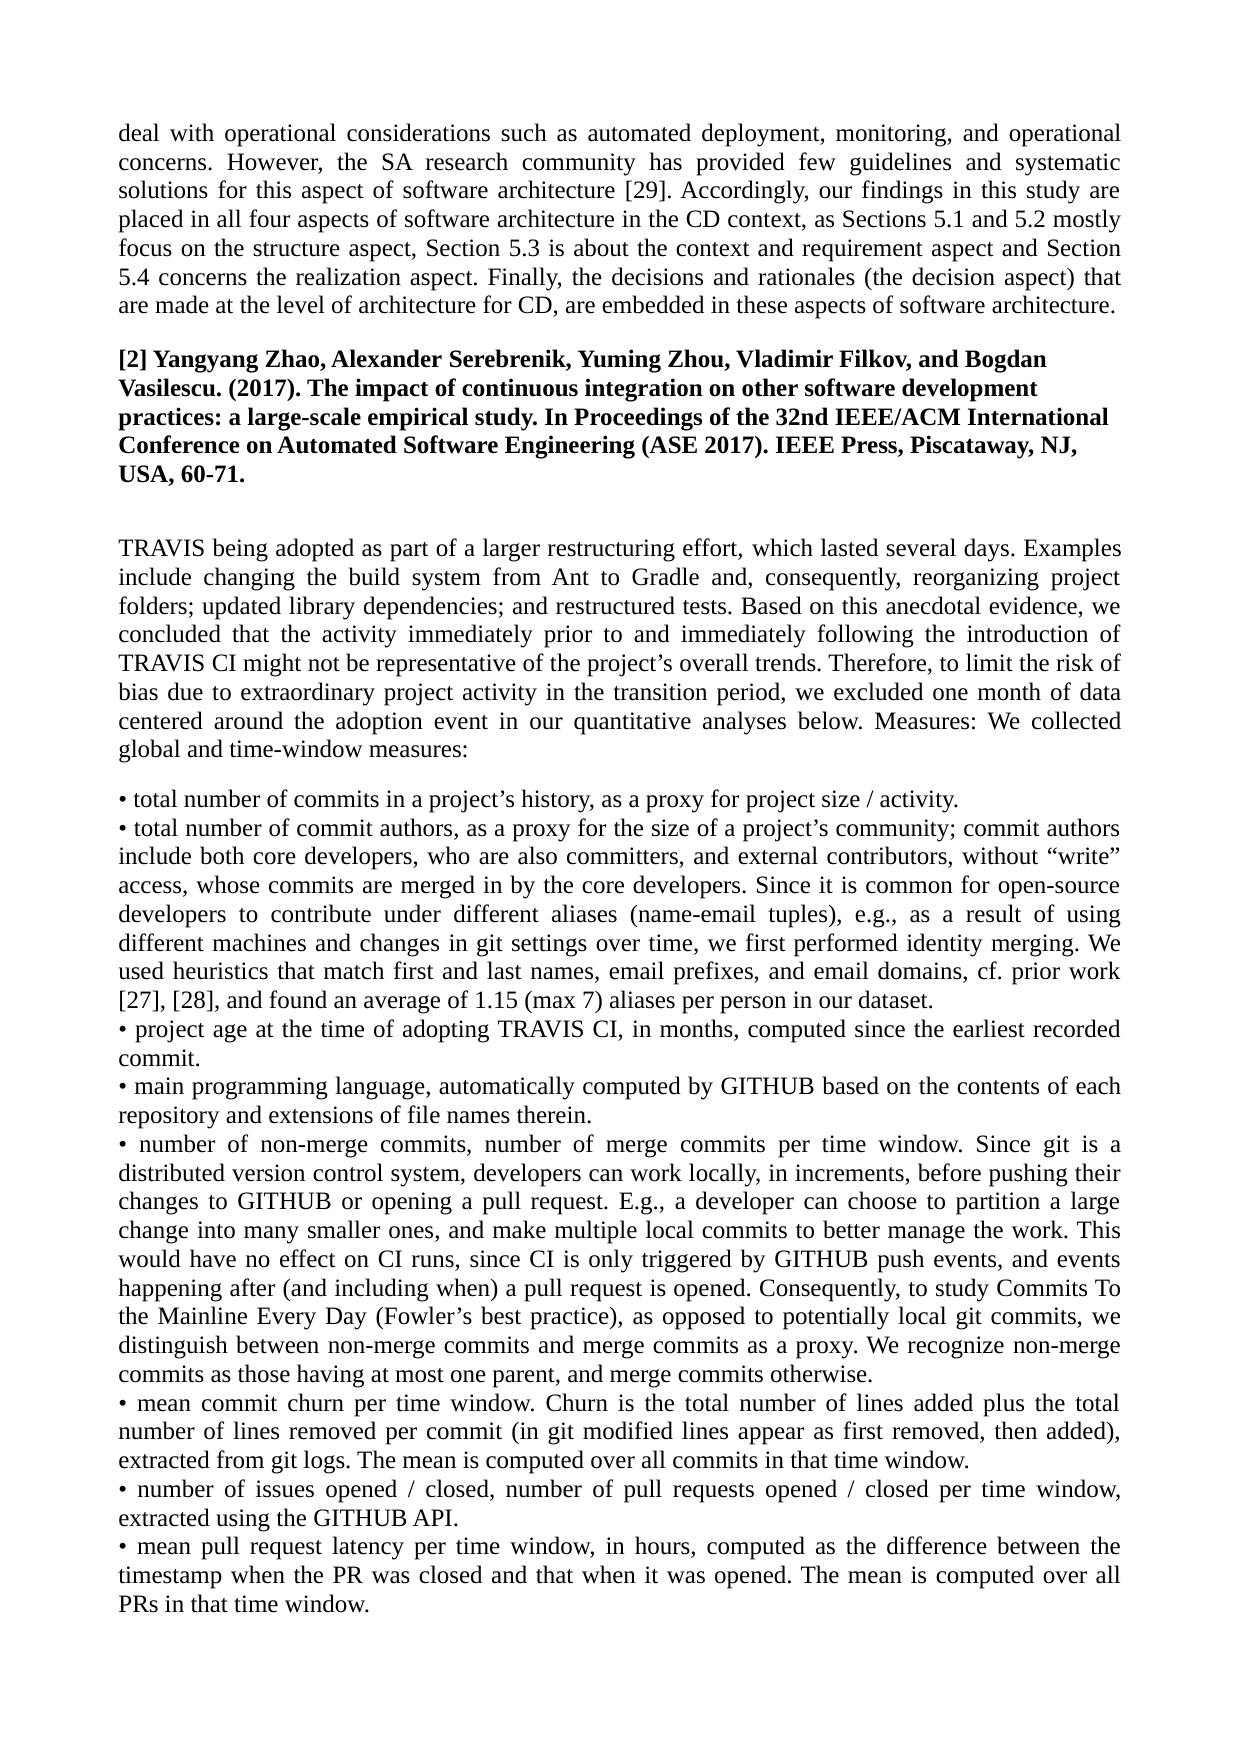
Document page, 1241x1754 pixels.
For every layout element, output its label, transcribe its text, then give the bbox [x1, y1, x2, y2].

text • project age at the time of adopting TRAVIS CI, in months, computed since the earliest recorded commit. [118, 1014, 1122, 1071]
text [2] Yangyang Zhao, Alexander Serebrenik, Yuming Zhou, Vladimir Filkov, and Bogdan Vasilescu. (2017). The impact of continuous integration on other software development practices: a large-scale empirical study. In Proceedings of the 32nd IEEE/ACM International Conference on Automated Software Engineering (ASE 2017). IEEE Press, Piscataway, NJ, USA, 60-71. [118, 344, 1122, 488]
text • total number of commit authors, as a proxy for the size of a project’s community; commit authors include both core developers, who are also committers, and external contributors, without “write” access, whose commits are merged in by the core developers. Since it is common for open-source developers to contribute under different aliases (name-email tuples), e.g., as a result of using different machines and changes in git settings over time, we first performed identity merging. We used heuristics that match first and last names, email prefixes, and email domains, cf. prior work [27], [28], and found an average of 1.15 (max 7) aliases per person in our dataset. [118, 813, 1122, 1014]
text TRAVIS being adopted as part of a larger restructuring effort, which lasted several days. Examples include changing the build system from Ant to Gradle and, consequently, reorganizing project folders; updated library dependencies; and restructured tests. Based on this anecdotal evidence, we concluded that the activity immediately prior to and immediately following the introduction of TRAVIS CI might not be representative of the project’s overall trends. Therefore, to limit the risk of bias due to extraordinary project activity in the transition period, we excluded one month of data centered around the adoption event in our quantitative analyses below. Measures: We collected global and time-window measures: [118, 533, 1122, 763]
text • total number of commits in a project’s history, as a proxy for project size / activity. [118, 784, 1122, 813]
text • mean commit churn per time window. Churn is the total number of lines added plus the total number of lines removed per commit (in git modified lines appear as first removed, then added), extracted from git logs. The mean is computed over all commits in that time window. [118, 1388, 1122, 1474]
text • number of issues opened / closed, number of pull requests opened / closed per time window, extracted using the GITHUB API. [118, 1474, 1122, 1531]
text • main programming language, automatically computed by GITHUB based on the contents of each repository and extensions of file names therein. [118, 1071, 1122, 1129]
text deal with operational considerations such as automated deployment, monitoring, and operational concerns. However, the SA research community has provided few guidelines and systematic solutions for this aspect of software architecture [29]. Accordingly, our findings in this study are placed in all four aspects of software architecture in the CD context, as Sections 5.1 and 5.2 mostly focus on the structure aspect, Section 5.3 is about the context and requirement aspect and Section 5.4 concerns the realization aspect. Finally, the decisions and rationales (the decision aspect) that are made at the level of architecture for CD, are embedded in these aspects of software architecture. [118, 118, 1122, 319]
text • mean pull request latency per time window, in hours, computed as the difference between the timestamp when the PR was closed and that when it was opened. The mean is computed over all PRs in that time window. [118, 1531, 1122, 1618]
text • number of non-merge commits, number of merge commits per time window. Since git is a distributed version control system, developers can work locally, in increments, before pushing their changes to GITHUB or opening a pull request. E.g., a developer can choose to partition a large change into many smaller ones, and make multiple local commits to better manage the work. This would have no effect on CI runs, since CI is only triggered by GITHUB push events, and events happening after (and including when) a pull request is opened. Consequently, to study Commits To the Mainline Every Day (Fowler’s best practice), as opposed to potentially local git commits, we distinguish between non-merge commits and merge commits as a proxy. We recognize non-merge commits as those having at most one parent, and merge commits otherwise. [118, 1129, 1122, 1388]
